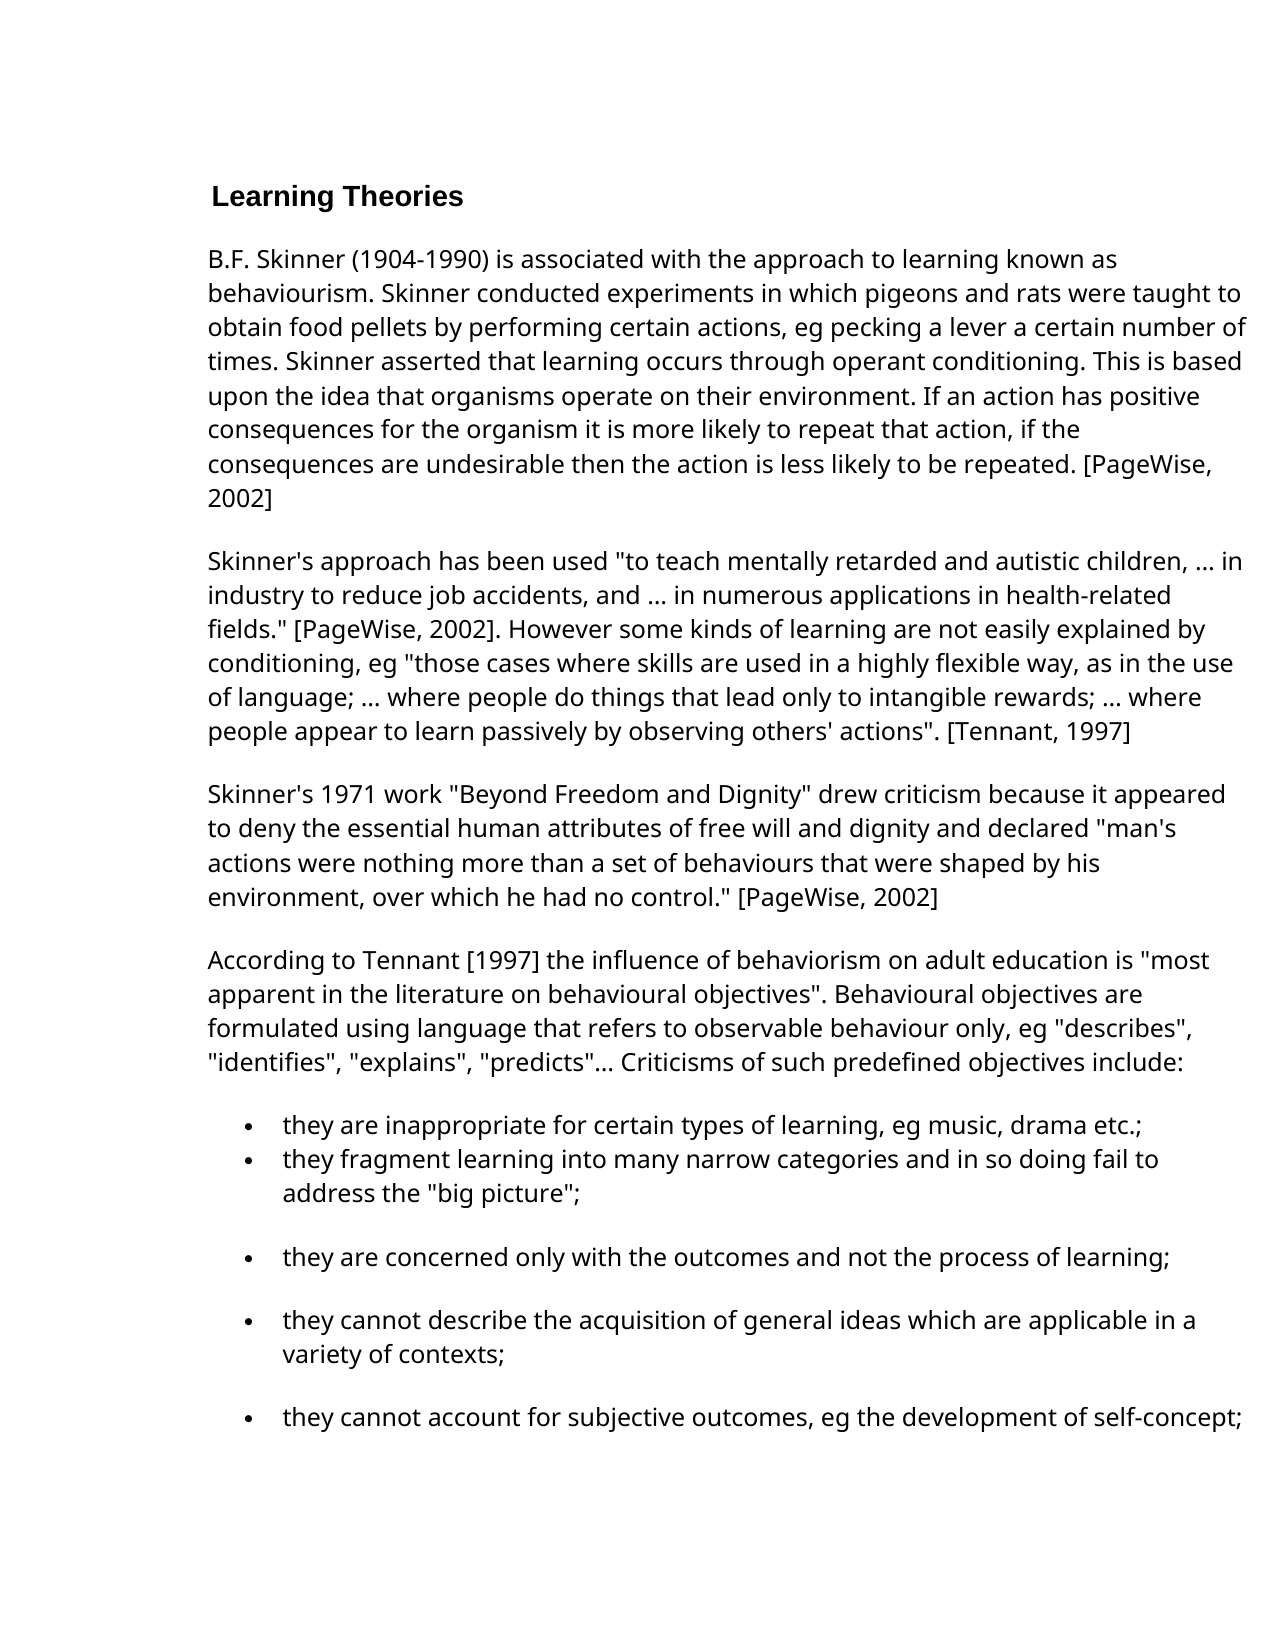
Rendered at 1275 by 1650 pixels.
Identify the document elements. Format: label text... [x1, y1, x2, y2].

table_cell [2, 150, 186, 1484]
table_cell This paper is available as a PDF eBook. Abstract There is widespread belief that society is moving from the industrial age to the information age. This paper discusses what is meant by the term information age and how society will differ from the industrial era of the previous two centuries. In particular it considers the impact upon learning, both in terms of differences in the type of learning that will be required to survive and thrive in this new era, and of the new and improved methods it brings which might enhance the learning process. What is the Information Age The 1990s heralded an era of dramatic and rapid improvement in information and communication technology accompanied by price falls which made the technology accessible to an ever-increasing audience. The proliferation of the Internet and World Wide Web gave this massive audience unprecedented access to vast quantities of information, as well as enabling communication and the formation of alliances unhindered by physical distance or national/political borders. Numerous commentators have remarked that this new period will have an impact upon society as great as that seen by the industrial revolution of two centuries previously which saw the emphasis shift from agriculture to manufacturing. This new era has been variously termed the information age, new economy, information society, knowledge economy etc. The reality of the concept (at least) is witnessed by Google [http://www.google.com] searches returning 770,000, 880,000, 643,000 and 173,000 hits on these four phrases respectively. This paper uses the term information age to reflect the author's belief that the enormity of technological change will have more than just an economic impact. Small [2002] believes methodologies which were successful in the industrial age are no longer applicable due to the inherent unpredictability of rapidly changing technology. "It is not just that there are new rules or that some of the rules have changed. The new rules which apply in the digital world of communications and e-commerce are sometimes the exact opposite of the proven and accepted dogmas which apply in the conventional world". Characteristics of the Information Age Change in the industrial age tended to be planned and predictable. This is no longer the case. Intel founder G. E. Moore observed in 1965 that computing power was growing exponentially, doubling around every eighteen months (specifically Moore's observation concerned the number of transistors per square inch, but it has been shown to be valid for processor power and data density). Moore's observation continues to hold and has become known as Moore's law. The industrial age has been dominated by large corporations. Their size meant they could benefit from economies of scale and provided high entry barriers to would be competitors. Big corporations are generally organized as militaristic style hierarchies with a chief executive officer delegating control through numerous layers of management to operational personnel at "the bottom". Operational staff were usually employed on rigid contracts with fixed job descriptions and much of their role could be described as algorithmic (eg a worker might be trained to pull lever B whenever light C comes on). IBM was a classic example of he large industrial age corporation. Its fall from grace as the world's leading computer manufacturer has been attributed to its inability to respond fast enough to the changing market. Whittle [1997] writes "nimbler competitors offered change, ready or not, to the market before IBM could because of its rigidly hierarchical structure that devalued individual initiative." The rapidity and unpredictability of change inherent in the information age will demand increased responsiveness and flexibility from the businesses and organizations of tomorrow. Top-down hierarchies will be replaced by more egalitarian ad-hoc teams and partnerships in which all members are valued and rewarded for their individual ability to contribute to the whole. The job description will be consigned to the wastepaper basket as roles change continually to take advantage of ever-evolving opportunities. One of the perversities of the industrial age was that it would spend several years and thousands of pounds training individuals to do particular jobs. As soon as they had mastered their chosen field they would be encouraged to aspire to promotion to management, at which point they would cease to carry out the role they had been so expensively prepared for. The exalted status of management found in traditional hierarchies is likely to diminish as self-managed teams increasingly become the standard organizational model. Companies that have experimented with self-managed teams have found impressive results. Williams [1995] reports that "3M has seen [self-directed work teams] make improvements in products, services and processes while increasing customer responsiveness and flexibility. At the same time, these teams have lowered operating costs, increased productivity and decreased cycle times." Armstrong [2001] reports that self-managed teams at Bell "gained a whooping 26% sales increase and a 6% customer service quality increase" over more traditionally managed teams. Allen and Economy [2000] report successes of self-managed teams in organizations as diverse as the San Diego Zoo, Boeing and the Star Tribune newspaper. In an article for Wired magazine, Kelly [1999] predicted the number of enterprises in the U.S. would double by 2020 and that the number of workers per enterprise would halve to just three. It further predicted that many workers would be engaged in more than one enterprise, a phenomenon it terms "polyemployment". This suggests society is moving from the division between managers and managed to a situation where everyone manages, or owns, their own career. The information age has the potential to empower individuals, economically and otherwise. In addition to raising the status of the humble employee, we now have access to greater information than ever before allowing us to make more informed decisions as consumers and citizens. We have greater choice in how we spend our hard-earned money, and have a greater range of businesses and service providers from around the globe competing for our custom. It is often said that knowledge is power. Traditionally knowledge has been jealously guarded by those in authority, either in government or boardrooms. In the information age knowledge, and thus power, will be diffused. Traditionally the mass media has been few-to-many in nature. A relatively small number of publishers and broadcasters have been able to transmit their message for passive absorption by the masses. The Internet and World Wide Web offer a many-to-many communication medium. Every individual with 'net access can speak to the world through the numerous discussion forums such as USENET or the many proprietary bulletin boards, or by publishing on the Web. Challenges of the Information Age The shift in the role of the citizen from that of industrial age "factory fodder" to empowered individual brings unprecedented potential and opportunity, but it also bestows greater responsibility. It is said that a little knowledge is a dangerous thing, but now we all have access to considerably more than a little. This suggests the need for appropriate learning opportunities to be accessible to all. For many the case of having access to insufficient information has been replaced by the new problem of having access to an overwhelming amount of information, so much so that it can be almost impossible to find what we need from the morass of irrelevance clogging the metaphorical superhighway. This has been termed "information overload". The ease with which anyone from college professor to disturbed adolescent may publish "information" demands a high degree of discernment on the part of the seeker. This paper has thus far considered the impact of the information age on humanity as a whole. In technologically sophisticated countries it is now reasonable to assume that the vast majority of the population will have some form of access to information and communication technology. However, it is sobering to reflect that some 90% of the world's population does not have Internet access, based upon figures by Global Reach [http://www.glreach.com/], September 2002. These tend to be the people of the world's least developed countries. For them, far from being a liberating and empowering force, technology threatens to exacerbate their disadvantage by further excluding them from the information-centred world. What is Learning? Learning may be defined as the process of gaining knowledge, skills or experience. Meaningful learning is that which equips the learner to apply his/her newly acquired abilities in authentic and novel situations. We all learn throughout our lives as a result of our experiences and our reflections upon them. However, this paper is concerned only with learning as a process that has been consciously chosen by the learner and/or educator. Learning is an active process. Learning cannot occur without the involvement of the learner. The best educators are those that most successfully create the conditions under which learning may take place. People learn for a variety of reasons. The most basic of which is survival, this is why we learn what's good to eat and what isn't and who we can trust. A further reason is societal pressure. In most developed countries the law requires that children receive full time education for a decade or so. Family and peer pressure can also be a powerful motivator. The realisation that increased knowledge and skills lead to a higher status and better-paid job also drives us to learn. And many choose to learn purely out of interest and/or enjoyment. There are a number of (competing) theories of how learning take place. Additionally, a number of different learning styles have been suggested. Whilst psychology has yet to provide a definitive explanation of the learning process, it seems clear that learning can be of different types, and that different people learn best in different ways. Learning and Education The vast quantity of information freely available to anyone seeking it, raises the question of what role education may play in the information age. The following suggests some possible answers: · Often, learners are unaware of what it is that they need to learn. Education can guide the learner through the mass of available knowledge towards that which is most appropriate to their particular needs. · Whilst children are born naturally curious about their world they might not have the natural desire to acquire the basic literacy, numeracy and other skills essential to modern citizenship. Education can "sell" the advantages of mastering these basics as well as providing a taster of the broad range of fields of human endeavour with a view to enabling the individual to identify those he/she wishes to pursue further. · Education can provide feedback on the learner's progress. It can identify strengths and weaknesses, provide more detailed explanation in the case of difficulty, and provide remedial pathways where appropriate. · Reputable educational institutions can provide learners with certification as proof they have attained a certain level of competence in a given discipline. Learning Theories B.F. Skinner (1904-1990) is associated with the approach to learning known as behaviourism. Skinner conducted experiments in which pigeons and rats were taught to obtain food pellets by performing certain actions, eg pecking a lever a certain number of times. Skinner asserted that learning occurs through operant conditioning. This is based upon the idea that organisms operate on their environment. If an action has positive consequences for the organism it is more likely to repeat that action, if the consequences are undesirable then the action is less likely to be repeated. [PageWise, 2002] Skinner's approach has been used "to teach mentally retarded and autistic children, … in industry to reduce job accidents, and … in numerous applications in health-related fields." [PageWise, 2002]. However some kinds of learning are not easily explained by conditioning, eg "those cases where skills are used in a highly flexible way, as in the use of language; … where people do things that lead only to intangible rewards; … where people appear to learn passively by observing others' actions". [Tennant, 1997] Skinner's 1971 work "Beyond Freedom and Dignity" drew criticism because it appeared to deny the essential human attributes of free will and dignity and declared "man's actions were nothing more than a set of behaviours that were shaped by his environment, over which he had no control." [PageWise, 2002] According to Tennant [1997] the influence of behaviorism on adult education is "most apparent in the literature on behavioural objectives". Behavioural objectives are formulated using language that refers to observable behaviour only, eg "describes", "identifies", "explains", "predicts"… Criticisms of such predefined objectives include: they are inappropriate for certain types of learning, eg music, drama etc.; they fragment learning into many narrow categories and in so doing fail to address the "big picture"; they are concerned only with the outcomes and not the process of learning; they cannot describe the acquisition of general ideas which are applicable in a variety of contexts; they cannot account for subjective outcomes, eg the development of self-concept; they ignore peripheral learning, ie that which lies beyond the formal syllabus but frequently occurs in any course of study; they do not account for changing learner needs as learning takes place. The theory of cognitivism was developed in response to observed deficiencies in behaviorism, eg Bandura and Walters [1963] found individuals could produce behaviour without it being reinforced, merely from observing it in others, and this behaviour could appear some time after the initial observation. Cognitivism seeks to understand the internal processing which takes place between stimulus and response. A key feature of cognitive theory is that of the schema, our internal knowledge structure. The schema concept was described by Piaget in relation to infant and childhood learning, but is also applicable to adults. When we encounter a novel idea we may, if it fits our existing schema, assimilate it into our current understanding. Where it conflicts with what we believe we must change our schema to accommodate the new knowledge. [Hayes, 2002] A particular challenge to behaviourism came from Chomsky's theory of language acquisition. Chomsky argued that human beings are endowed with an internal understanding of the fundamental rules of language that allow us to develop language skills far in excess of those which would result purely from environmental conditioning. Gross and McIlveen [1997] give the following evidence supporting Chomsky's view: language acquisition appears to occur in a culturally universal and invariant sequence of stages; native speakers use language creatively, i.e. they are able to produce sentences of a form they have not previously encountered; children spontaneously use grammar rules they have never heard or been taught; the meaning of a sentence is more than the meaning of its individual words and varies according to context; babies as young as two days have been shown (by Eimas) to be able to discriminate between 'ba' and 'pa' sounds; studies of twins (by Malmstrom and Silva) have shown the existence of private languages intelligible only to the twins, such languages share certain features with ordinary languages. Knowles (1913-97) differentiated between the needs of adult learners and juveniles and used the term andragogy to describe the specific methods which should be employed in the education of adults. Smith [1996] summarizes Knowles' andragogy thus: The adult learner moves towards independence and is self-directing. The teacher encourages and nurtures this movement. The learner's experience is a rich resource for learning. Hence teaching methods include discussion, problem-solving etc. People learn what they need to know, so that learning programmes are organized around life application. Learning experiences should be based around experiences, since people are performance centred in their learning. Andragogy requires that adult learners be involved in the identification of their learning needs and the planning of how those needs are satisfied. Learning should be an active rather than a passive process. Adult learning is most effective when concerned with solving problems that have relevance to the learner's everyday experience. Constructivism asserts that people construct their own individual mental models of the world in order to make sense of their experiences. Learning is the process of adding to or refining this mental model. The key to effective learning is thus to involve the learner as actively as possible in the learning process. On Purpose Associates [Constructivism] describes how constructivism impacts on learning: There is no standardized curriculum. Curricula are customized to the students' prior knowledge, and hands-on problem solving is emphasized. Educators focus on making connections between facts and fostering new understanding in students. Instructors tailor their teaching strategies to student responses and encourage students to analyse, interpret, and predict information. Teachers also rely heavily on open-ended questions and promote extensive dialogue among students. Assessment is part of the learning process and students play a larger role in judging their own progress. There are no grades or standardized testing. Significant proponents of the constructivist approach include Bruner and Jonassen. Kearsley [Constructivist Theory (J. Bruner)] identifies three key principles arising from Bruner's work: Instruction must be concerned with the experiences and contexts that make the student willing and able to learn (readiness). Instruction must be structured so that it can be easily grasped by the student (this may be achieved by "spiral organization", in which the same concepts are revisited multiple times with greater detail and complexity being added with each treatment). Instruction should be designed to facilitate extrapolation and/or fill in the gaps (the learner should be encouraged to go beyond the information given) The importance of dialogue is stressed by Jonassen, quoted by Mergel [1998], who states "Constructivists ... believe that much of reality is shared through a process of social negotiation..." Learning in the Industrial Age Industrial age education generally took place throughout childhood, adolescence and early adulthood, ending (apart from occasional training courses) once working life began. In the traditional model students sat in rows of chairs facing a teacher standing before a blackboard. The teacher would speak and the students made notes, occasionally asking questions. Students would complete exercises to test their comprehension and practice their ability to apply the subject matter. The teacher would monitor progress and offer guidance before demonstrating the correct solution and method. Students might be given assignments to complete outside class which drew upon what they should have learned. At the end of the session students sat a timed examination and were expected to recall appropriate parts of the material in response to the exam questions. Students would often "cram" for exams - memorising large amounts of relevant facts and figures immediately prior to the exam, only to forget most of them just as quickly as soon as the paper had been completed. The traditional educational model could be described as a behaviourist approach to learning, although its methods were in used long before the development of behaviourist theory. This style of education was well suited to industrial age society where individuals had rigidly defined roles in which carrying out certain actions under certain circumstances would generally yield the desired results. Learning in the Information Age The information age has replaced the relative predictability of the industrial age with an increased degree of uncertainty that will require greater levels of flexibility and adaptability in order to survive and thrive. Workers will be more involved in the planning and decision-making processes. Individuals will need to develop the discernment required to make sense of the mass of facts, figures claims and counter-claims that surround them. Education will need to change from being a process of conditioning to one of empowerment. Learning will need to change from being a homogeneous commodity to a customized experience tailored to the needs and characteristics of the individual. Learning will no longer end in the teens or early-twenties. Instead it will continue throughout life as individuals need to continually update knowledge and skills to keep pace with ever-changing technical and social conditions. In order to meet the learning requirements of the information age learning opportunity providers should adopt a more constructivist approach to learning, creating conditions in which learners may learn by actively engaging with realistic scenarios and exchanging views and experiences with peers and mentors. The following section describes bow technology may provide powerful solutions for the delivery of high-quality learning suited to the needs of the age. The Potential of Learning Technology In addition to shaping the desirable outcomes of the learning process the information age offers potential enhancements to the ways in which learning may take place. Technology provides near instantaneous access to vast quantities of information and learning materials at near zero cost to anyone with Internet access. Educationalists may provide a pathway through the mass of available content by means of selective, quality-assured directories and search engines, effectively forming subject-specific "digital libraries". Technology may relieve the "loneliness of the long distance learner" by providing asynchronous communication channels bridging both temporal and geographic distance. A major function of learning environments is the ability they offer learners to communicate with both peers and tutors irrespective of physical locality or time zone. There is enormous learning potential in the exchange and discussion of ideas. Technology offers the potential of delivering a personalized learning experience to individual learners. People have different strengths and weaknesses and learn in different ways. In a classroom setting the same experience is delivered to every student. In technology mediated learning a unique learning experience may be presented to every learner based upon individual characteristics and performance in previous lessons. Technology can provide models and simulations that actively involve the learner to a greater degree than was ever possible in classroom-based learning. The learner is able to receive feedback on his/her interactions with the system and is thus able to learn by doing within the safety of the virtual world. For further detail on the potential of learning technology see Finnis [2003]. Conclusion Society is moving into a new era. An era of rapid change and inherent unpredictability driven by ongoing advancements in information and communication technology. This new era will impact upon every aspect of society. Citizens of the information age will need different kinds of skills to those that served them in the industrial age. They will need to be managers of their own destiny. They will need to find relevant information from the morass of freely available data. They will need to interpret and evaluate what they find. They will need to adapt to ever-changing conditions. And they will need to learn throughout their lives. Traditional behaviourist approaches to education will no longer be sufficient in the industrial age. Education will need to adopt constructivist principles to empower learners through an individualised and active learning experience. However, constantly improving technology can provide exciting new ways of delivering that learning. References Allen, Kathleen; Economy, Peter; The Complete MBA for Dummies; Wiley 2000. Armstrong, Ron; Self-managing Teams in Service Organizations to Achieve Best Performance Results; R.V. Armstrong & Associates 2001; http://www.rvarmstrong.com/SelfManagedTeamsProduceBetterResultaArticle.htm. Bandura, A. & Walters, R. H.; Social learning and personality development; New York: Holt Rinehart & Winston 1963. Finnis, J; Learning Technology: The Myths and Facts 2003; http://www.twinisles.com/dev/research/learntech.htm. Gross Richard, McIlveen Rob; Cognitive Psychology; Hodder & Stoughton 1997. Hayes, Nicky; Teach Yourself Psychology; Hodder & Stoughton 2002. Kearsley, Greg; Constructivist Theory (J. Bruner); Theory Into Practice database 1994-2003. Kelly, Kevin; The Roaring Zeros; Wired Magazine Sep 1999; http://www.wired.com/wired/archive/7.09/zeros_pr.html. Mergel, Brenda; Instructional Design & Learning Theory 1998; http://www.usask.ca/education/coursework/802papers/mergel/brenda.htm. On Purpose Associates; Constructivism; http://www.funderstanding.com/constructivism.cfm. PageWise, Inc; B. F. Skinner and behaviorism 2002; http://nh.essortment.com/bfskinner_rgjj.htm. Small, Peter; The Entrepreneurial Web; ft.com 2000. Smith Mark K.; Andragogy - The history and current use of the term plus an annotated bibliography, 1996, last update 2002; http://www.infed.org/lifelonglearning/b-andra.htm. Tennant Mark; Psychology & Adult Learning; Routledge 1997. Whittle, David B.; Cyberspace; Freeman 1997. Williams, Ron; Self-Directed Work Teams: A Competitive Advantage; Quality Digest, November 1995; Volume 15, Number 11; http://www.qualitydigest.com/nov95/html/self-dir.html. URLs last accessed June 2003 [186, 150, 1273, 1484]
